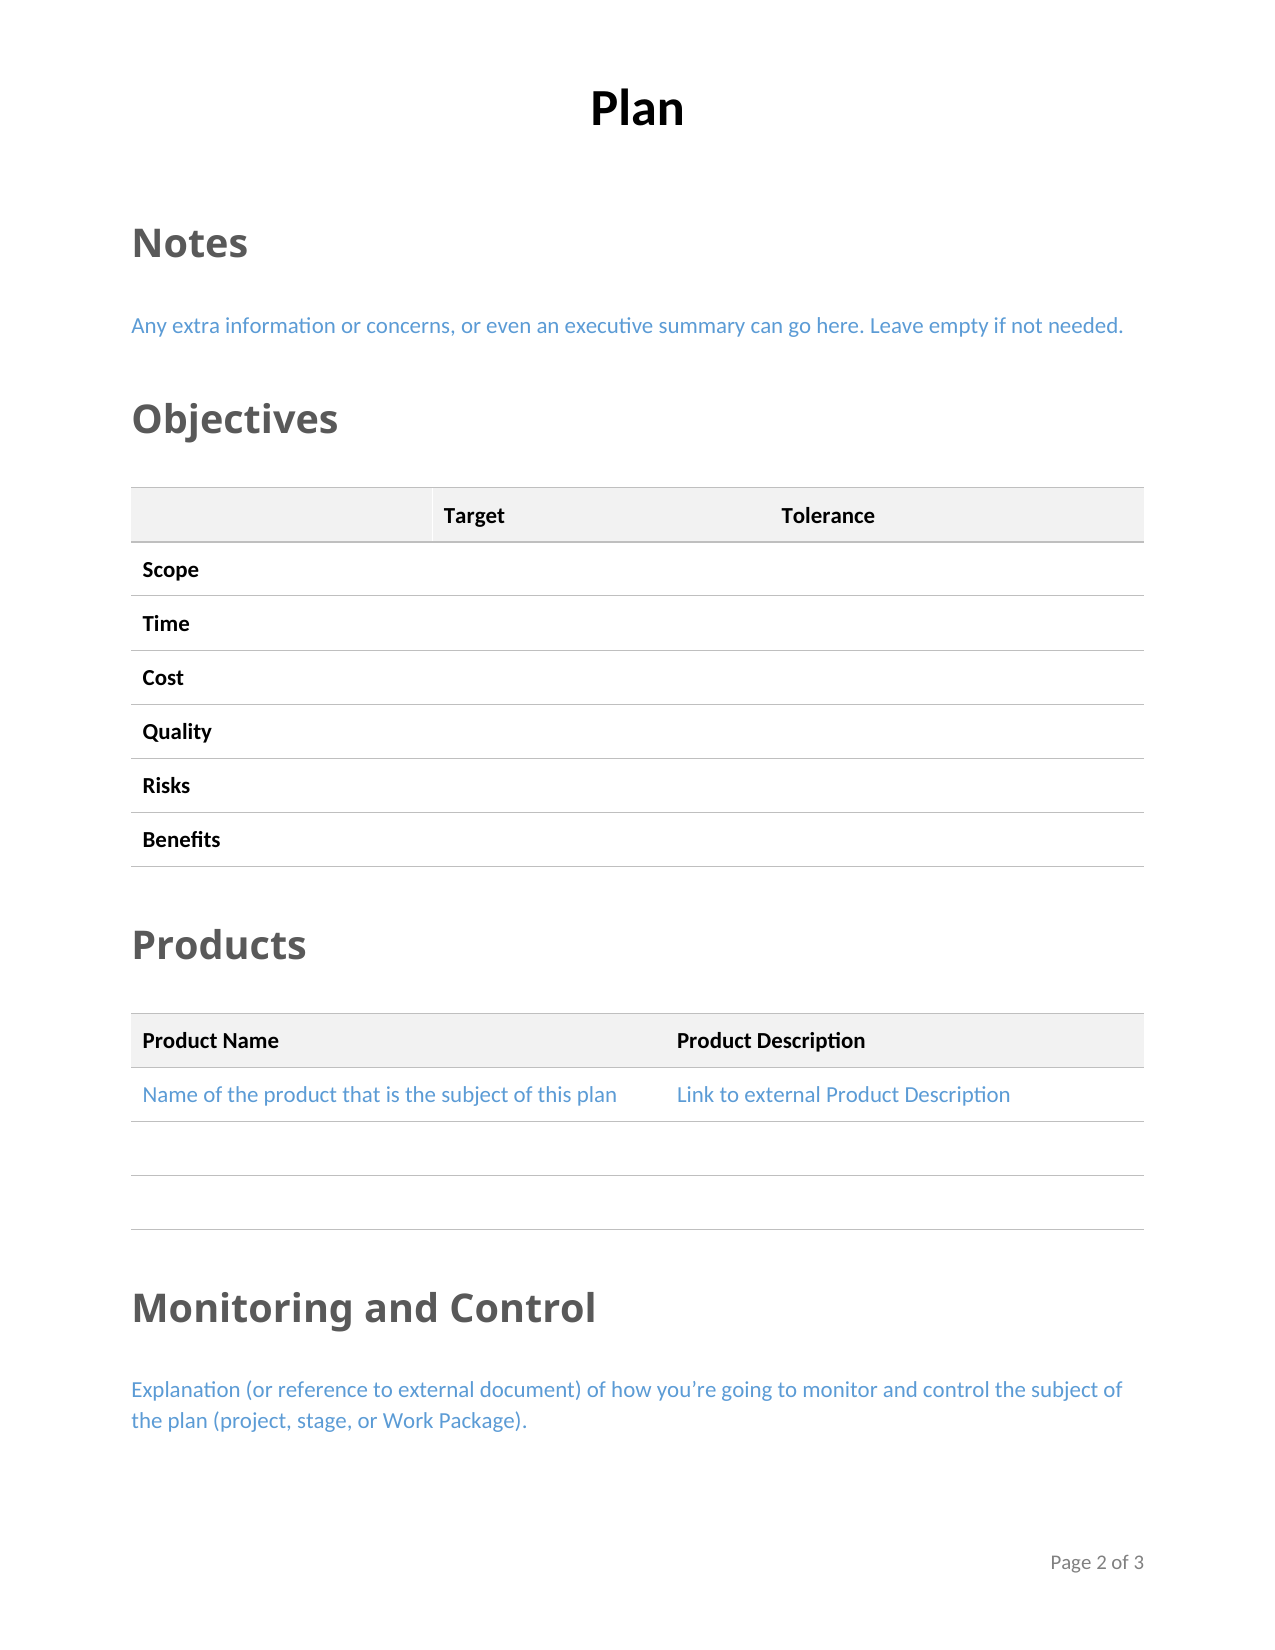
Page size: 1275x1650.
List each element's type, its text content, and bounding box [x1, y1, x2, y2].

table_header Target [433, 488, 770, 541]
table_header Tolerance [770, 488, 1144, 541]
table_cell Time [131, 596, 432, 649]
table_cell [433, 705, 770, 758]
table_header Product Description [666, 1014, 1144, 1067]
text Any extra information or concerns, or even an executive summary can go here. Leave empty if not needed. [131, 311, 1144, 339]
table_cell Quality [131, 705, 432, 758]
table_cell [433, 651, 770, 703]
table_cell [433, 543, 770, 595]
table_cell [433, 759, 770, 812]
table_cell [666, 1122, 1144, 1175]
subtitle Monitoring and Control [131, 1280, 1144, 1334]
subtitle Notes [131, 216, 1144, 269]
subtitle Objectives [131, 392, 1144, 446]
table_cell [770, 651, 1144, 703]
table_cell Link to external Product Description [666, 1068, 1144, 1121]
text Explanation (or reference to external document) of how you’re going to monitor and control the subject of the plan (project, stage, or Work Package). [131, 1376, 1144, 1434]
table_cell [131, 1122, 666, 1175]
table_cell Benefits [131, 813, 432, 866]
table_cell [770, 813, 1144, 866]
subtitle Products [131, 917, 1144, 971]
table_cell [770, 543, 1144, 595]
table_cell [770, 596, 1144, 649]
table_cell [131, 1176, 666, 1229]
table_header [131, 488, 432, 541]
table_header Product Name [131, 1014, 666, 1067]
table_cell [666, 1176, 1144, 1229]
table_cell [433, 813, 770, 866]
table_cell [433, 596, 770, 649]
table_cell [770, 759, 1144, 812]
table_cell [770, 705, 1144, 758]
table_cell Risks [131, 759, 432, 812]
table_cell Scope [131, 543, 432, 595]
table_cell Cost [131, 651, 432, 703]
table_cell Name of the product that is the subject of this plan [131, 1068, 666, 1121]
